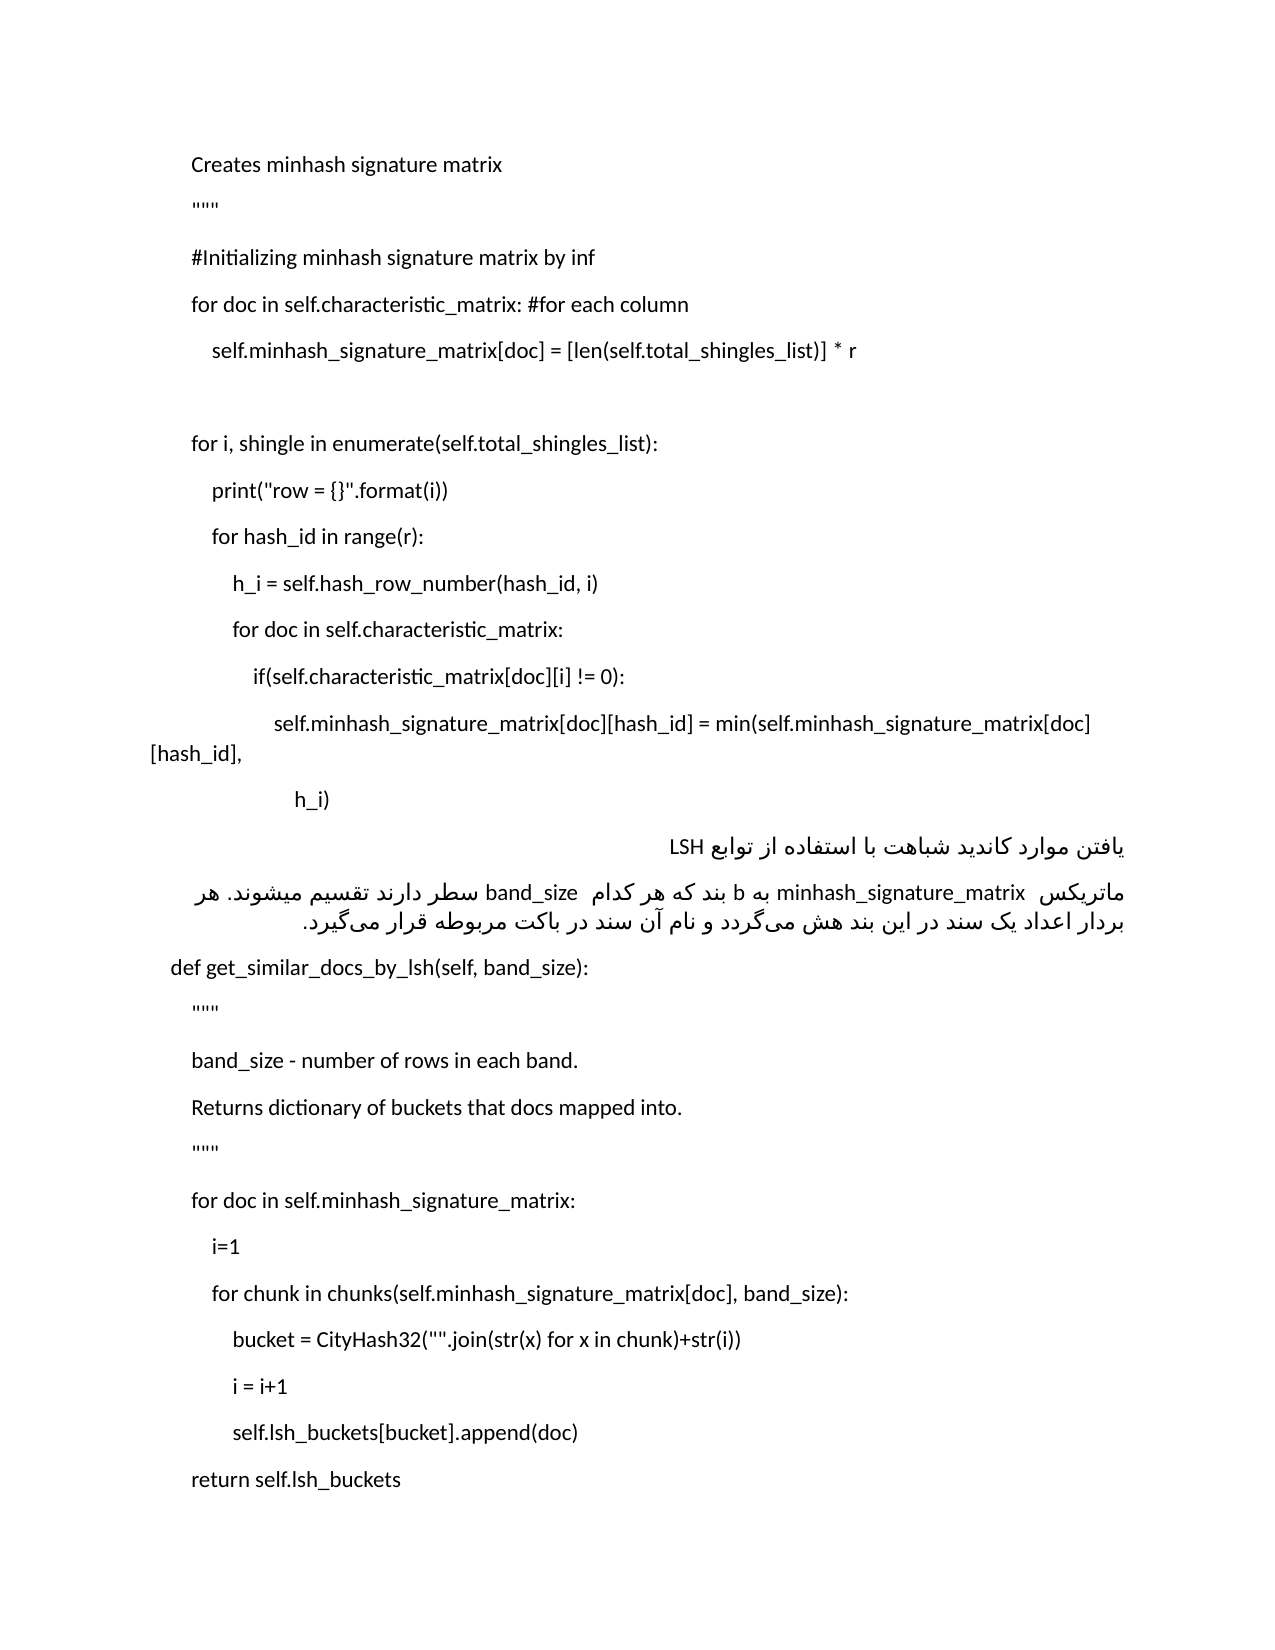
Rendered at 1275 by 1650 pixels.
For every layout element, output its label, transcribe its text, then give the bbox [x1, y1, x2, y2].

list """ [150, 197, 1125, 224]
list band_size - number of rows in each band. [150, 1046, 1125, 1074]
list """ [150, 999, 1125, 1027]
list i = i+1 [150, 1372, 1125, 1400]
list for chunk in chunks(self.minhash_signature_matrix[doc], band_size): [150, 1279, 1125, 1307]
list for doc in self.characteristic_matrix: [150, 616, 1125, 644]
list def get_similar_docs_by_lsh(self, band_size): [150, 953, 1125, 981]
list i=1 [150, 1232, 1125, 1260]
list bucket = CityHash32("".join(str(x) for x in chunk)+str(i)) [150, 1325, 1125, 1353]
list self.minhash_signature_matrix[doc] = [len(self.total_shingles_list)] * r [150, 336, 1125, 364]
list Creates minhash signature matrix [150, 150, 1125, 178]
list for hash_id in range(r): [150, 522, 1125, 551]
list یافتن موارد کاندید شباهت با استفاده از توابع LSH [150, 832, 1125, 860]
list print("row = {}".format(i)) [150, 476, 1125, 504]
list for i, shingle in enumerate(self.total_shingles_list): [150, 429, 1125, 457]
list ماتریکس minhash_signature_matrix به b بند که هر کدام band_size سطر دارند تقسیم میشوند. هر بردار اعداد یک سند در این بند هش می‌گردد و نام آن سند در باکت مربوطه قرار می‌گیرد. [150, 878, 1125, 934]
list Returns dictionary of buckets that docs mapped into. [150, 1093, 1125, 1121]
list self.minhash_signature_matrix[doc][hash_id] = min(self.minhash_signature_matrix[doc][hash_id], [150, 709, 1125, 767]
list for doc in self.characteristic_matrix: #for each column [150, 290, 1125, 318]
list h_i) [150, 785, 1125, 813]
list h_i = self.hash_row_number(hash_id, i) [150, 569, 1125, 597]
list """ [150, 1139, 1125, 1167]
list #Initializing minhash signature matrix by inf [150, 243, 1125, 271]
list return self.lsh_buckets [150, 1465, 1125, 1493]
list if(self.characteristic_matrix[doc][i] != 0): [150, 662, 1125, 690]
list for doc in self.minhash_signature_matrix: [150, 1186, 1125, 1214]
list self.lsh_buckets[bucket].append(doc) [150, 1418, 1125, 1447]
